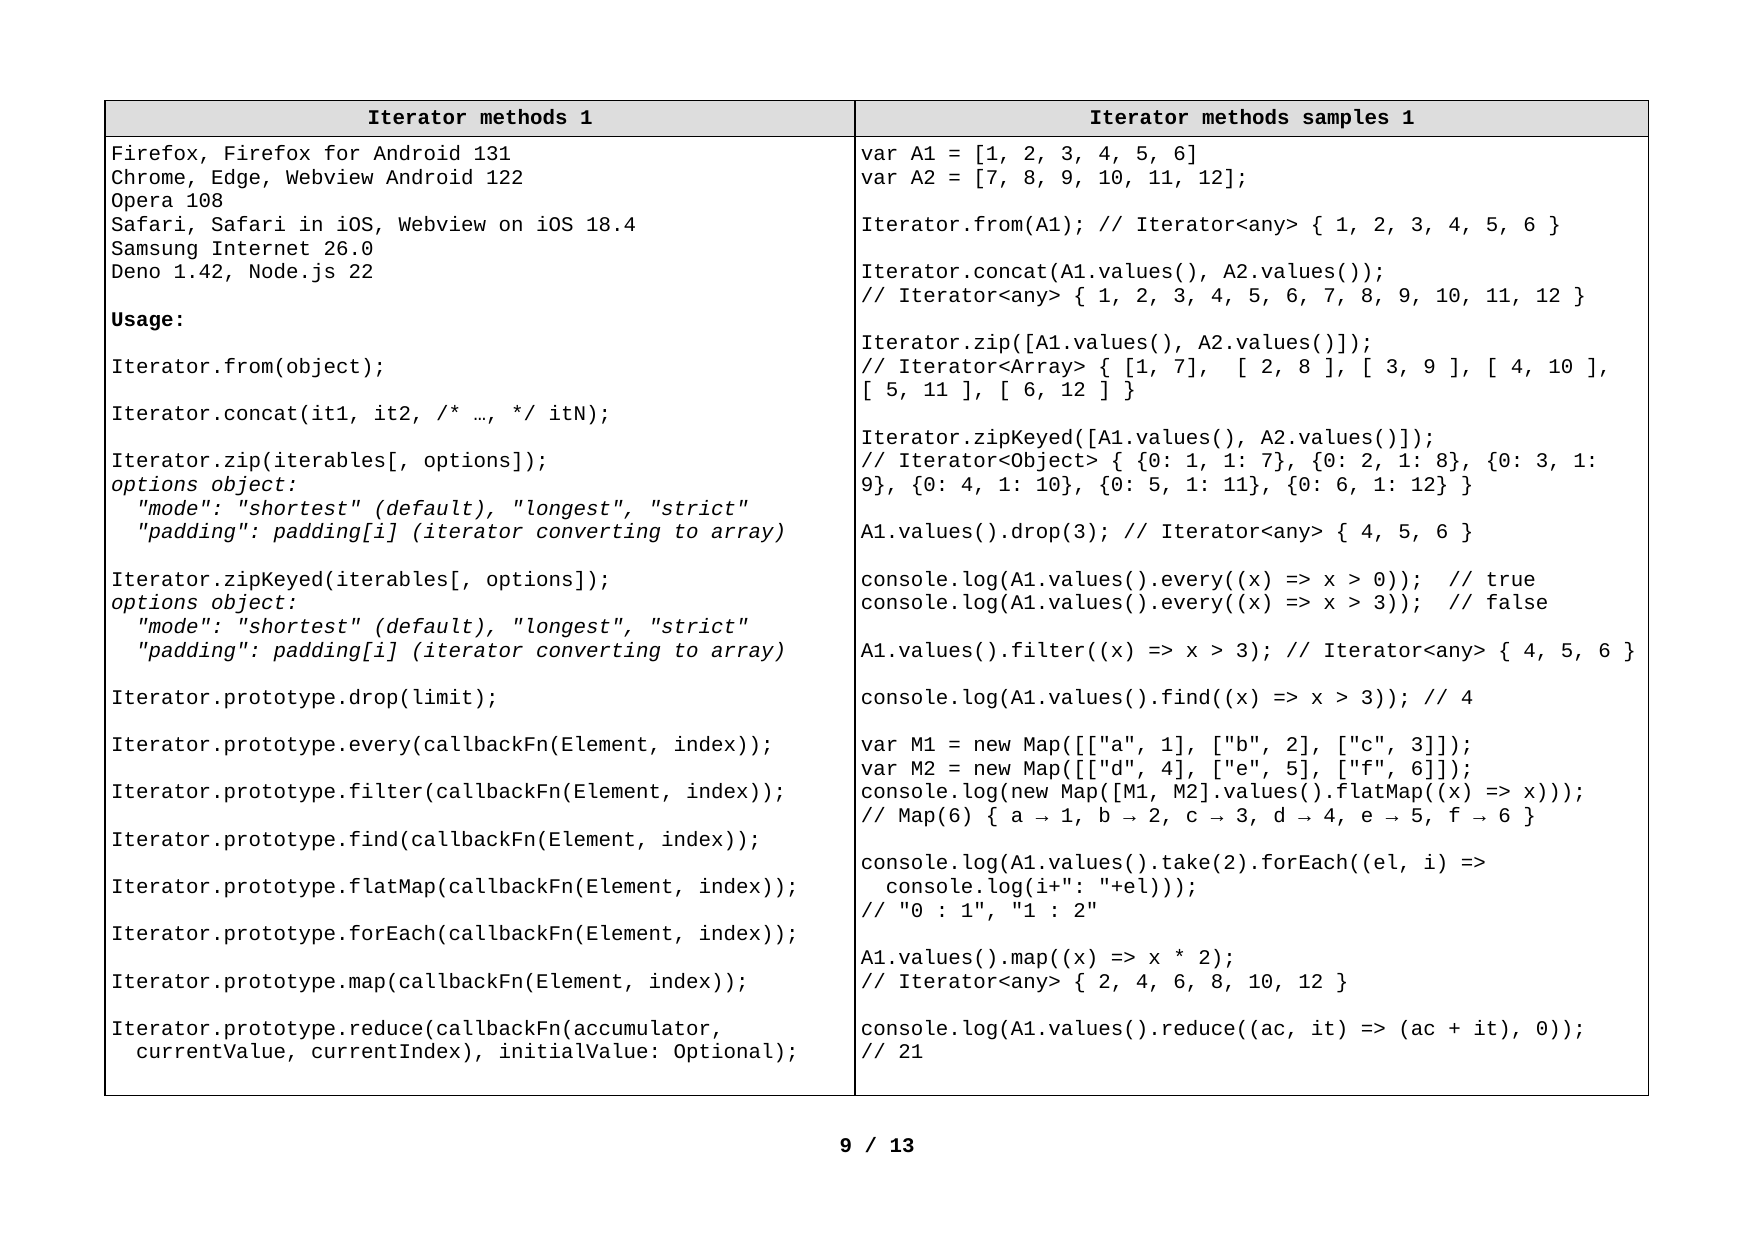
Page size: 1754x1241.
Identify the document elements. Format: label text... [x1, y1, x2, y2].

table_header Iterator methods 1 [106, 101, 854, 136]
table_header Iterator methods samples 1 [856, 101, 1648, 136]
table_cell var A1 = [1, 2, 3, 4, 5, 6] var A2 = [7, 8, 9, 10, 11, 12]; Iterator.from(A1); // Iterator<any> { 1, 2, 3, 4, 5, 6 } Iterator.concat(A1.values(), A2.values()); // Iterator<any> { 1, 2, 3, 4, 5, 6, 7, 8, 9, 10, 11, 12 } Iterator.zip([A1.values(), A2.values()]); // Iterator<Array> { [1, 7], [ 2, 8 ], [ 3, 9 ], [ 4, 10 ], [ 5, 11 ], [ 6, 12 ] } Iterator.zipKeyed([A1.values(), A2.values()]); // Iterator<Object> { {0: 1, 1: 7}, {0: 2, 1: 8}, {0: 3, 1: 9}, {0: 4, 1: 10}, {0: 5, 1: 11}, {0: 6, 1: 12} } A1.values().drop(3); // Iterator<any> { 4, 5, 6 } console.log(A1.values().every((x) => x > 0)); // true console.log(A1.values().every((x) => x > 3)); // false A1.values().filter((x) => x > 3); // Iterator<any> { 4, 5, 6 } console.log(A1.values().find((x) => x > 3)); // 4 var M1 = new Map([["a", 1], ["b", 2], ["c", 3]]); var M2 = new Map([["d", 4], ["e", 5], ["f", 6]]); console.log(new Map([M1, M2].values().flatMap((x) => x))); // Map(6) { a → 1, b → 2, c → 3, d → 4, e → 5, f → 6 } console.log(A1.values().take(2).forEach((el, i) => console.log(i+": "+el))); // "0 : 1", "1 : 2" A1.values().map((x) => x * 2); // Iterator<any> { 2, 4, 6, 8, 10, 12 } console.log(A1.values().reduce((ac, it) => (ac + it), 0)); // 21 [856, 137, 1648, 1094]
table_cell Firefox, Firefox for Android 131 Chrome, Edge, Webview Android 122 Opera 108 Safari, Safari in iOS, Webview on iOS 18.4 Samsung Internet 26.0 Deno 1.42, Node.js 22 Usage: Iterator.from(object); Iterator.concat(it1, it2, /* …, */ itN); Iterator.zip(iterables[, options]); options object: "mode": "shortest" (default), "longest", "strict" "padding": padding[i] (iterator converting to array) Iterator.zipKeyed(iterables[, options]); options object: "mode": "shortest" (default), "longest", "strict" "padding": padding[i] (iterator converting to array) Iterator.prototype.drop(limit); Iterator.prototype.every(callbackFn(Element, index)); Iterator.prototype.filter(callbackFn(Element, index)); Iterator.prototype.find(callbackFn(Element, index)); Iterator.prototype.flatMap(callbackFn(Element, index)); Iterator.prototype.forEach(callbackFn(Element, index)); Iterator.prototype.map(callbackFn(Element, index)); Iterator.prototype.reduce(callbackFn(accumulator, currentValue, currentIndex), initialValue: Optional); [106, 137, 854, 1094]
